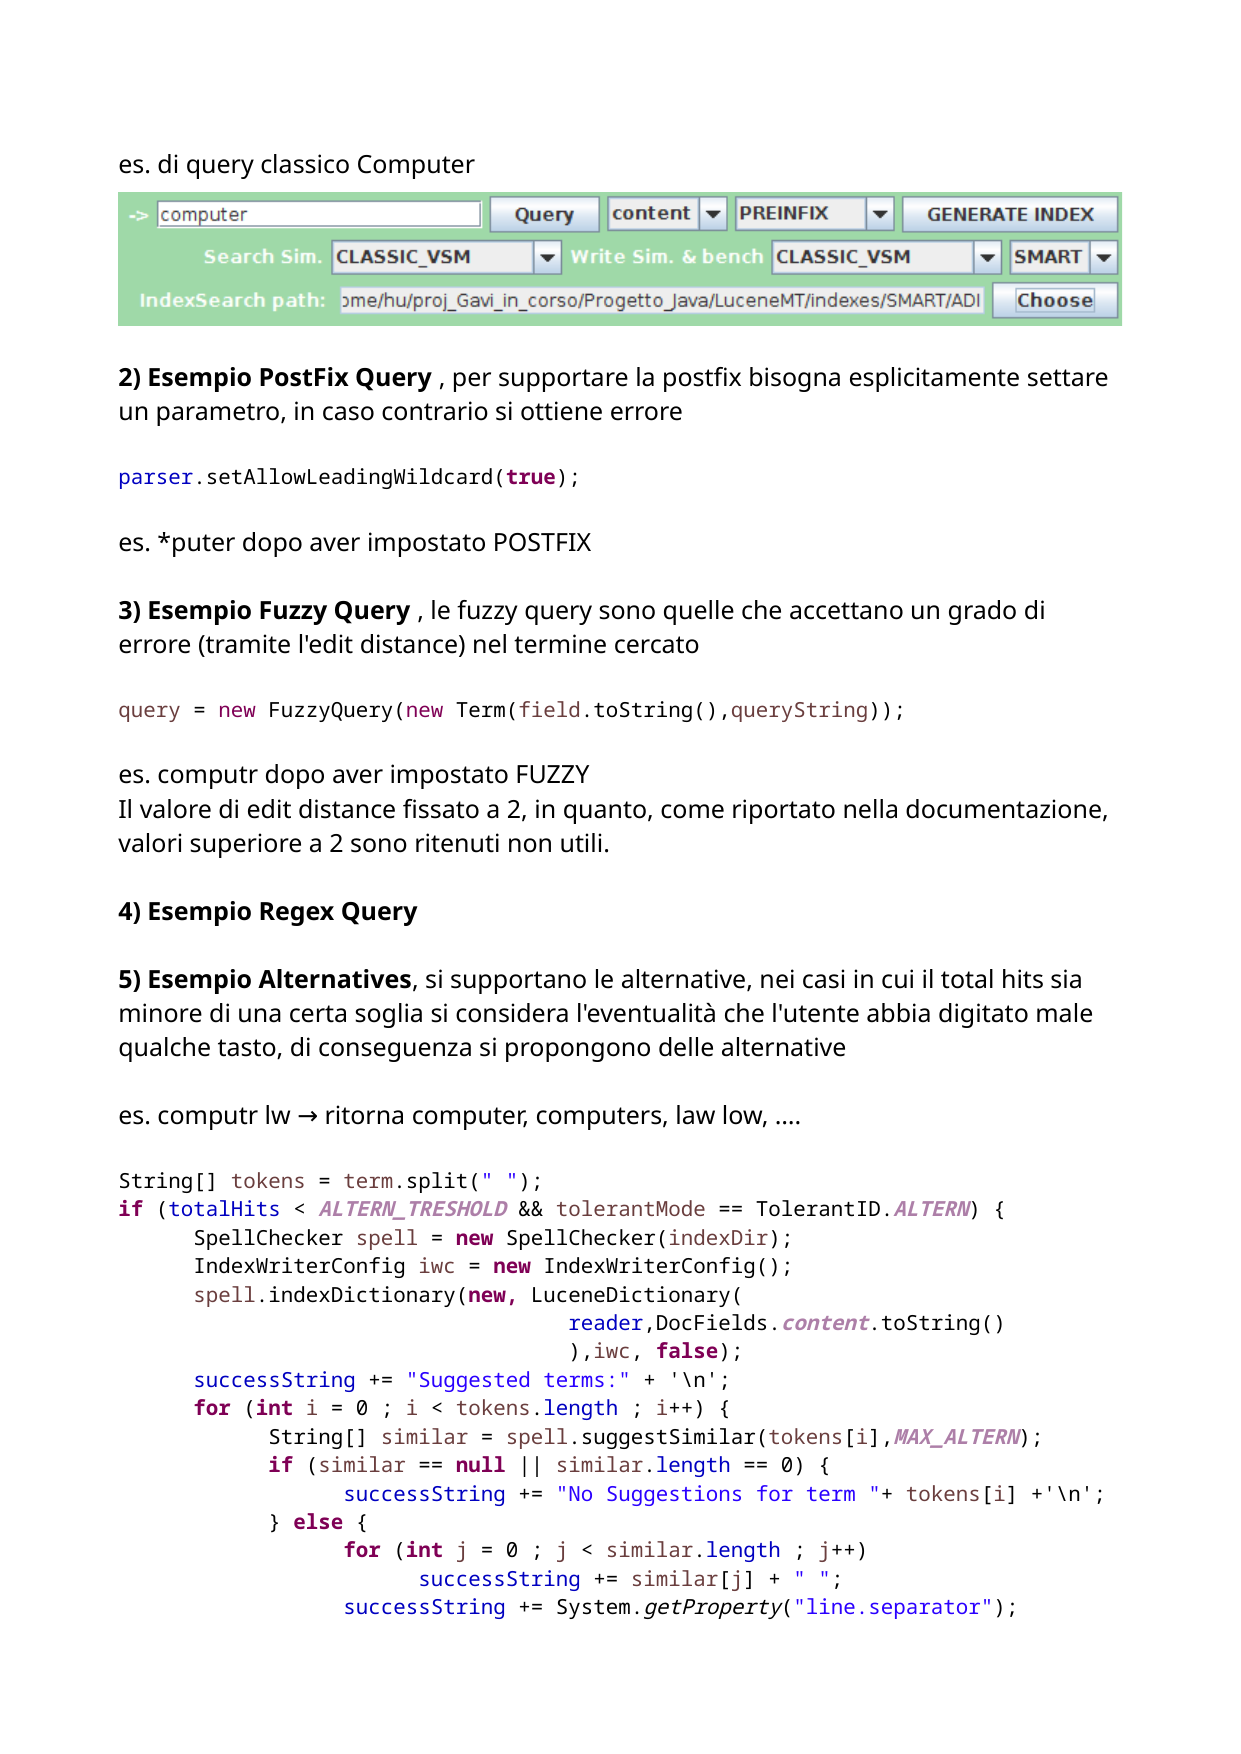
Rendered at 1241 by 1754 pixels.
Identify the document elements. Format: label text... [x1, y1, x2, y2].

text es. computr lw → ritorna computer, computers, law low, …. [118, 1098, 1122, 1132]
text parser.setAllowLeadingWildcard(true); [118, 462, 1122, 490]
text es. computr dopo aver impostato FUZZY [118, 757, 1122, 791]
text es. di query classico Computer [118, 147, 1122, 181]
text if (similar == null || similar.length == 0) { [118, 1450, 1122, 1479]
text ),iwc, false); [118, 1337, 1122, 1365]
text query = new FuzzyQuery(new Term(field.toString(),queryString)); [118, 695, 1122, 723]
text String[] tokens = term.split(" "); [118, 1166, 1122, 1194]
text successString += "No Suggestions for term "+ tokens[i] +'\n'; [118, 1479, 1122, 1507]
text for (int i = 0 ; i < tokens.length ; i++) { [118, 1393, 1122, 1422]
text reader,DocFields.content.toString() [118, 1308, 1122, 1337]
text spell.indexDictionary(new, LuceneDictionary( [118, 1280, 1122, 1308]
picture [118, 192, 1123, 326]
text for (int j = 0 ; j < similar.length ; j++) [118, 1536, 1122, 1564]
text successString += System.getProperty("line.separator"); [118, 1592, 1122, 1621]
text String[] similar = spell.suggestSimilar(tokens[i],MAX_ALTERN); [118, 1422, 1122, 1450]
text successString += "Suggested terms:" + '\n'; [118, 1365, 1122, 1393]
text successString += similar[j] + " "; [118, 1564, 1122, 1592]
text 3) Esempio Fuzzy Query , le fuzzy query sono quelle che accettano un grado di errore (tramite l'edit distance) nel termine cercato [118, 592, 1122, 661]
text Il valore di edit distance fissato a 2, in quanto, come riportato nella documentazione, valori superiore a 2 sono ritenuti non utili. [118, 791, 1122, 859]
text es. *puter dopo aver impostato POSTFIX [118, 524, 1122, 558]
text IndexWriterConfig iwc = new IndexWriterConfig(); [118, 1251, 1122, 1280]
text if (totalHits < ALTERN_TRESHOLD && tolerantMode == TolerantID.ALTERN) { [118, 1194, 1122, 1223]
text 2) Esempio PostFix Query , per supportare la postfix bisogna esplicitamente settare un parametro, in caso contrario si ottiene errore [118, 360, 1122, 428]
text 4) Esempio Regex Query [118, 893, 1122, 927]
text SpellChecker spell = new SpellChecker(indexDir); [118, 1223, 1122, 1251]
text 5) Esempio Alternatives, si supportano le alternative, nei casi in cui il total hits sia minore di una certa soglia si considera l'eventualità che l'utente abbia digitato male qualche tasto, di conseguenza si propongono delle alternative [118, 962, 1122, 1064]
text } else { [118, 1507, 1122, 1536]
